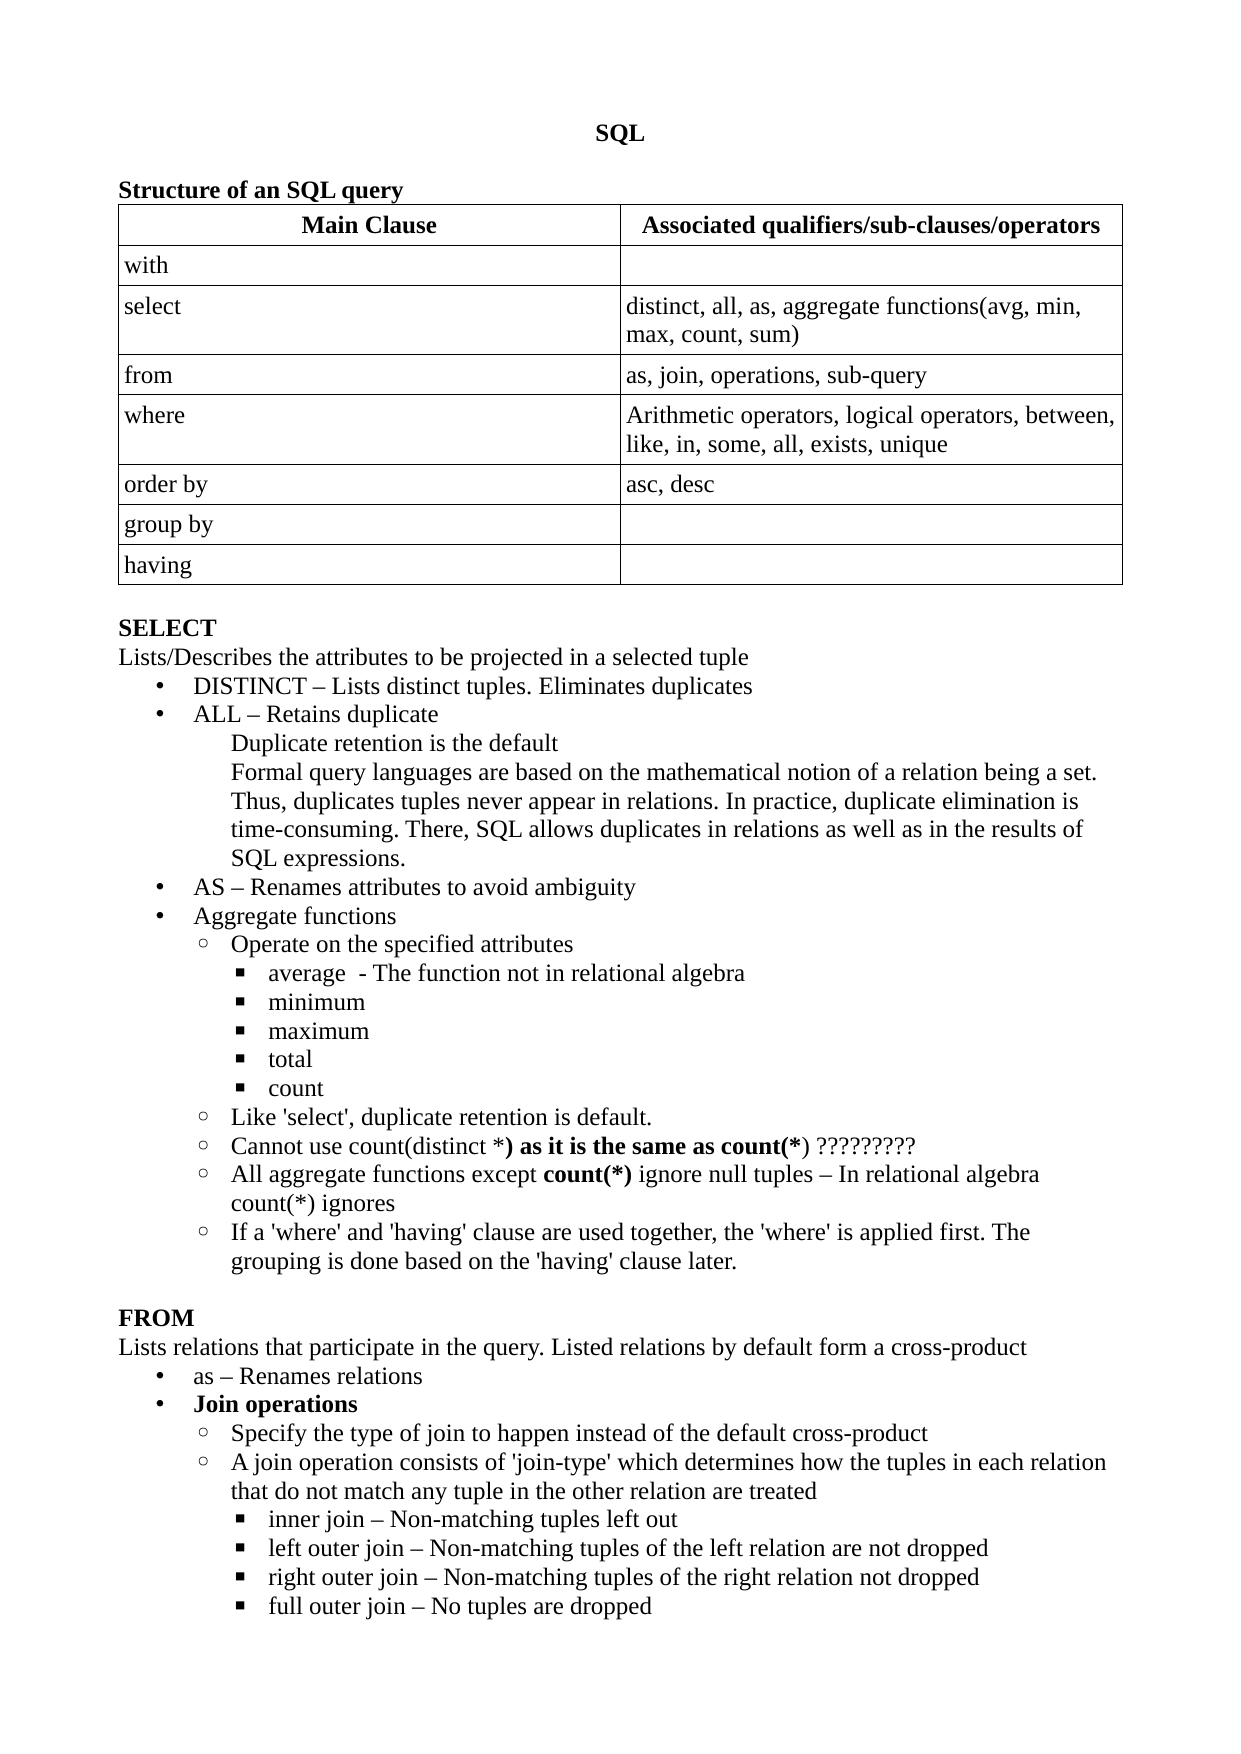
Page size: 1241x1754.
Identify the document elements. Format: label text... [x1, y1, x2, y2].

table_cell [621, 505, 1122, 544]
list Operate on the specified attributes [193, 929, 1122, 958]
list Specify the type of join to happen instead of the default cross-product [193, 1418, 1122, 1447]
list right outer join – Non-matching tuples of the right relation not dropped [231, 1562, 1122, 1591]
list maximum [231, 1016, 1122, 1044]
text Lists/Describes the attributes to be projected in a selected tuple [118, 642, 1122, 671]
list DISTINCT – Lists distinct tuples. Eliminates duplicates [156, 671, 1122, 699]
list Aggregate functions [156, 901, 1122, 929]
text FROM [118, 1303, 1122, 1332]
list Join operations [156, 1389, 1122, 1418]
list minimum [231, 987, 1122, 1016]
text Lists relations that participate in the query. Listed relations by default form a cross-product [118, 1332, 1122, 1361]
table_cell distinct, all, as, aggregate functions(avg, min, max, count, sum) [621, 286, 1122, 354]
table_cell where [119, 395, 620, 463]
list ALL – Retains duplicate [156, 699, 1122, 728]
list Cannot use count(distinct *) as it is the same as count(*) ????????? [193, 1131, 1122, 1159]
table_cell [621, 246, 1122, 285]
list AS – Renames attributes to avoid ambiguity [156, 872, 1122, 901]
table_cell as, join, operations, sub-query [621, 355, 1122, 394]
list total [231, 1044, 1122, 1073]
text SELECT [118, 613, 1122, 642]
table_cell asc, desc [621, 465, 1122, 504]
list left outer join – Non-matching tuples of the left relation are not dropped [231, 1533, 1122, 1562]
list Formal query languages are based on the mathematical notion of a relation being a set. Thus, duplicates tuples never appear in relations. In practice, duplicate elimination is time-consuming. There, SQL allows duplicates in relations as well as in the results of SQL expressions. [193, 757, 1122, 872]
table_cell having [119, 545, 620, 584]
list inner join – Non-matching tuples left out [231, 1504, 1122, 1533]
list A join operation consists of 'join-type' which determines how the tuples in each relation that do not match any tuple in the other relation are treated [193, 1447, 1122, 1504]
list average - The function not in relational algebra [231, 958, 1122, 987]
table_cell order by [119, 465, 620, 504]
text SQL [118, 118, 1122, 147]
list All aggregate functions except count(*) ignore null tuples – In relational algebra count(*) ignores [193, 1159, 1122, 1217]
table_cell [621, 545, 1122, 584]
table_cell group by [119, 505, 620, 544]
table_header Associated qualifiers/sub-clauses/operators [621, 205, 1122, 245]
list full outer join – No tuples are dropped [231, 1591, 1122, 1619]
table_cell from [119, 355, 620, 394]
list Like 'select', duplicate retention is default. [193, 1102, 1122, 1131]
list Duplicate retention is the default [193, 728, 1122, 757]
list If a 'where' and 'having' clause are used together, the 'where' is applied first. The grouping is done based on the 'having' clause later. [193, 1217, 1122, 1274]
table_cell with [119, 246, 620, 285]
text Structure of an SQL query [118, 176, 1122, 204]
list as – Renames relations [156, 1361, 1122, 1389]
table_cell Arithmetic operators, logical operators, between, like, in, some, all, exists, unique [621, 395, 1122, 463]
list count [231, 1073, 1122, 1102]
table_header Main Clause [119, 205, 620, 245]
table_cell select [119, 286, 620, 354]
